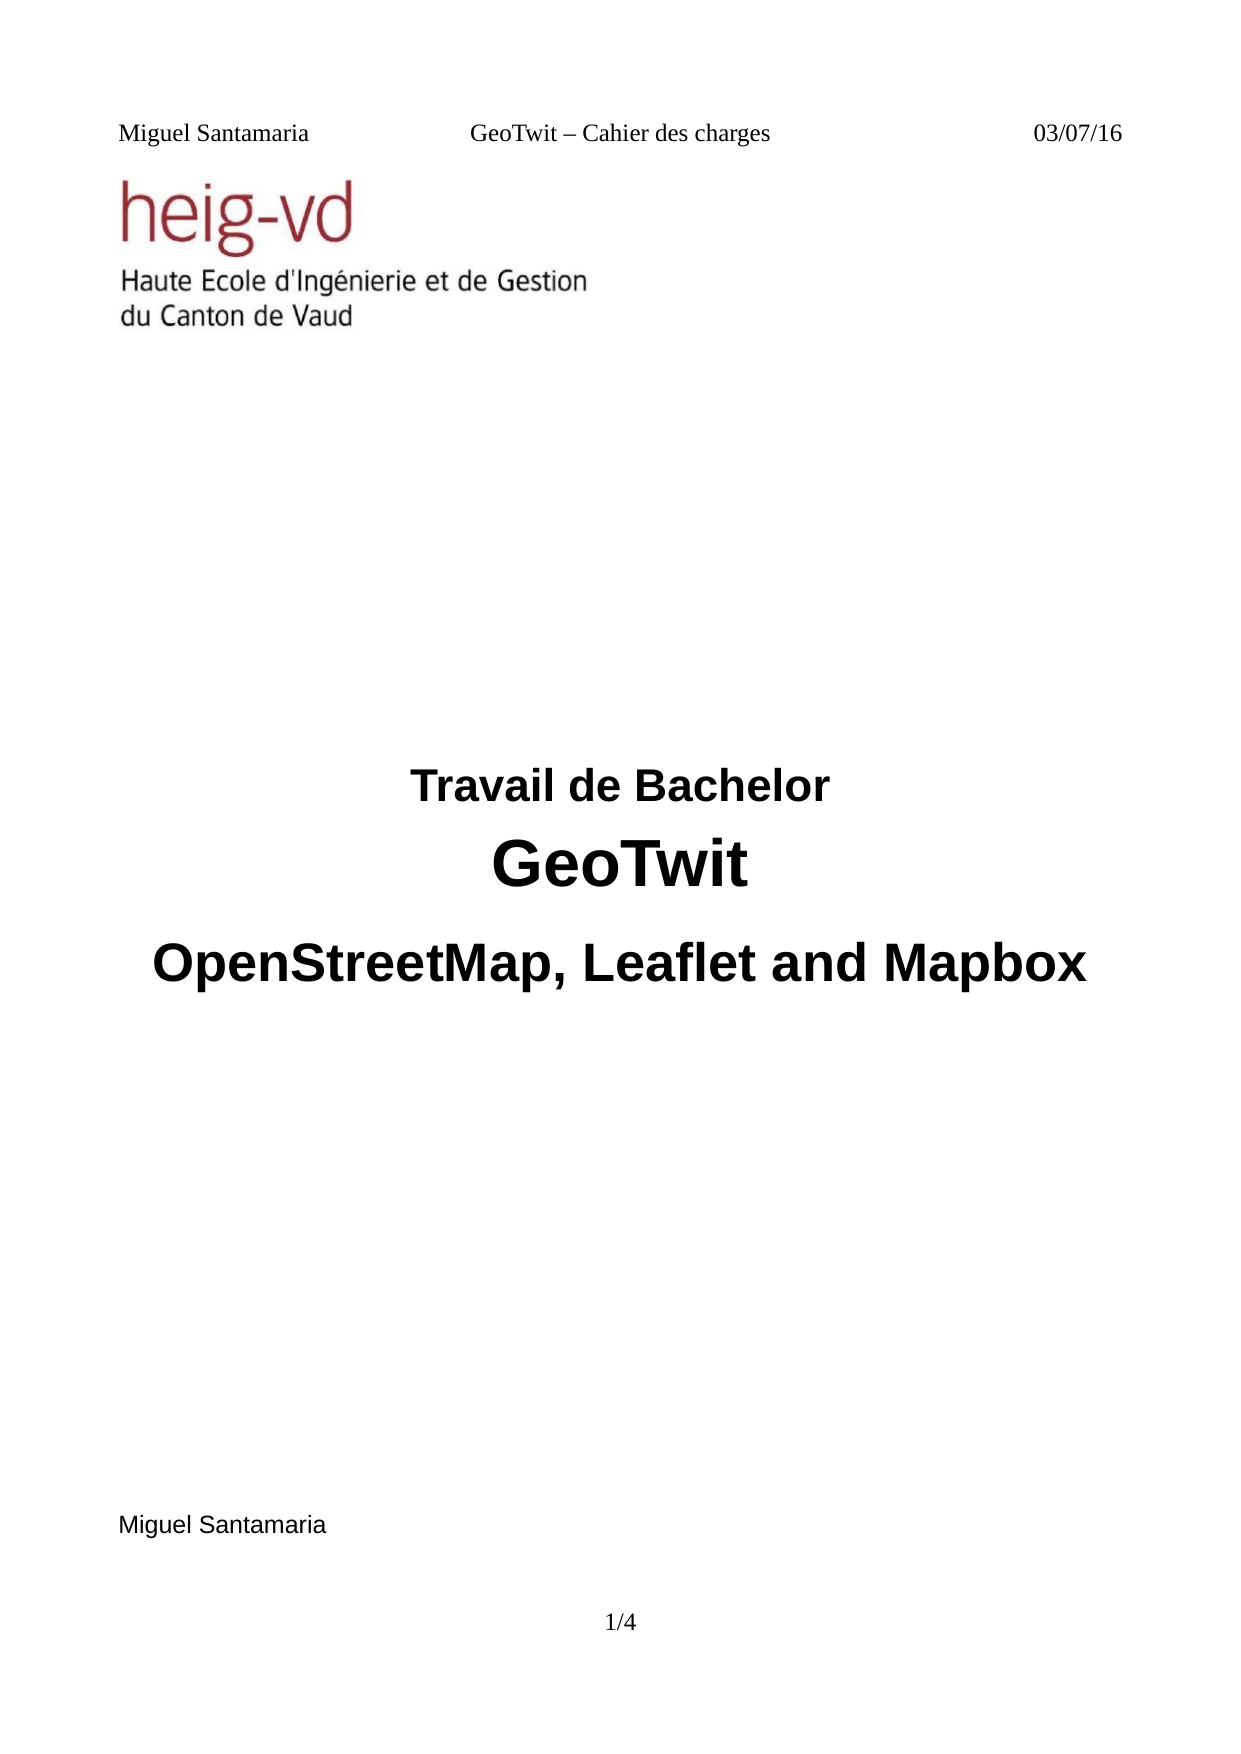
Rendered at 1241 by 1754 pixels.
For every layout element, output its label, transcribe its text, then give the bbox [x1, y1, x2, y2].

text GeoTwit [118, 823, 1122, 900]
picture [118, 176, 593, 331]
text OpenStreetMap, Leaflet and Mapbox [118, 930, 1122, 992]
text Miguel Santamaria [118, 1510, 1122, 1539]
title Travail de Bachelor [118, 758, 1122, 811]
